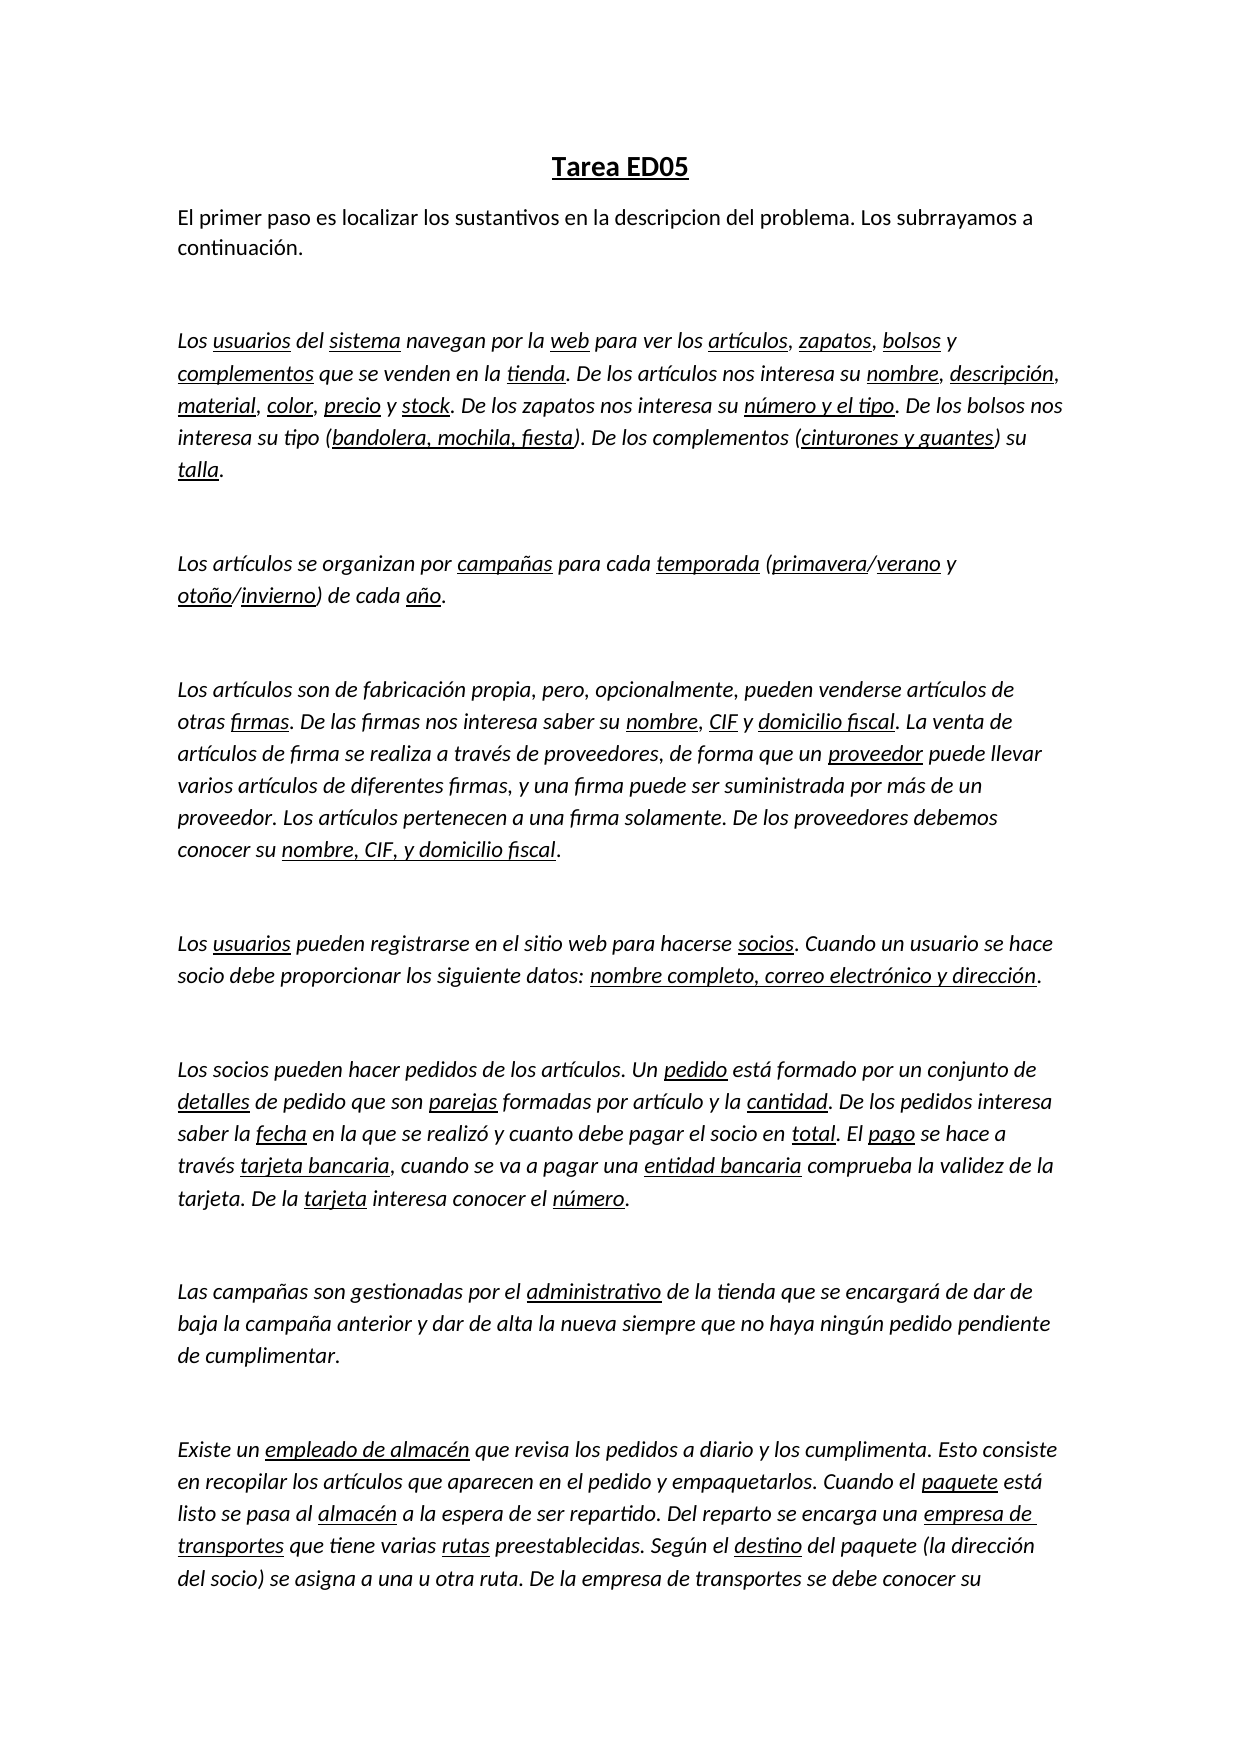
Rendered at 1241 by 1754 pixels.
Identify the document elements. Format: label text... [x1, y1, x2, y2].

text Los artículos se organizan por campañas para cada temporada (primavera/verano y otoño/invierno) de cada año. [177, 549, 1063, 609]
text El primer paso es localizar los sustantivos en la descripcion del problema. Los subrrayamos a continuación. [177, 203, 1063, 261]
text Los usuarios pueden registrarse en el sitio web para hacerse socios. Cuando un usuario se hace socio debe proporcionar los siguiente datos: nombre completo, correo electrónico y dirección. [177, 929, 1063, 989]
text Las campañas son gestionadas por el administrativo de la tienda que se encargará de dar de baja la campaña anterior y dar de alta la nueva siempre que no haya ningún pedido pendiente de cumplimentar. [177, 1277, 1063, 1369]
text Los socios pueden hacer pedidos de los artículos. Un pedido está formado por un conjunto de detalles de pedido que son parejas formadas por artículo y la cantidad. De los pedidos interesa saber la fecha en la que se realizó y cuanto debe pagar el socio en total. El pago se hace a través tarjeta bancaria, cuando se va a pagar una entidad bancaria comprueba la validez de la tarjeta. De la tarjeta interesa conocer el número. [177, 1055, 1063, 1212]
text Existe un empleado de almacén que revisa los pedidos a diario y los cumplimenta. Esto consiste en recopilar los artículos que aparecen en el pedido y empaquetarlos. Cuando el paquete está listo se pasa al almacén a la espera de ser repartido. Del reparto se encarga una empresa de transportes que tiene varias rutas preestablecidas. Según el destino del paquete (la dirección del socio) se asigna a una u otra ruta. De la empresa de transportes se debe conocer su [177, 1435, 1063, 1592]
text Los artículos son de fabricación propia, pero, opcionalmente, pueden venderse artículos de otras firmas. De las firmas nos interesa saber su nombre, CIF y domicilio fiscal. La venta de artículos de firma se realiza a través de proveedores, de forma que un proveedor puede llevar varios artículos de diferentes firmas, y una firma puede ser suministrada por más de un proveedor. Los artículos pertenecen a una firma solamente. De los proveedores debemos conocer su nombre, CIF, y domicilio fiscal. [177, 675, 1063, 864]
text Tarea ED05 [177, 148, 1063, 183]
text Los usuarios del sistema navegan por la web para ver los artículos, zapatos, bolsos y complementos que se venden en la tienda. De los artículos nos interesa su nombre, descripción, material, color, precio y stock. De los zapatos nos interesa su número y el tipo. De los bolsos nos interesa su tipo (bandolera, mochila, fiesta). De los complementos (cinturones y guantes) su talla. [177, 327, 1063, 483]
